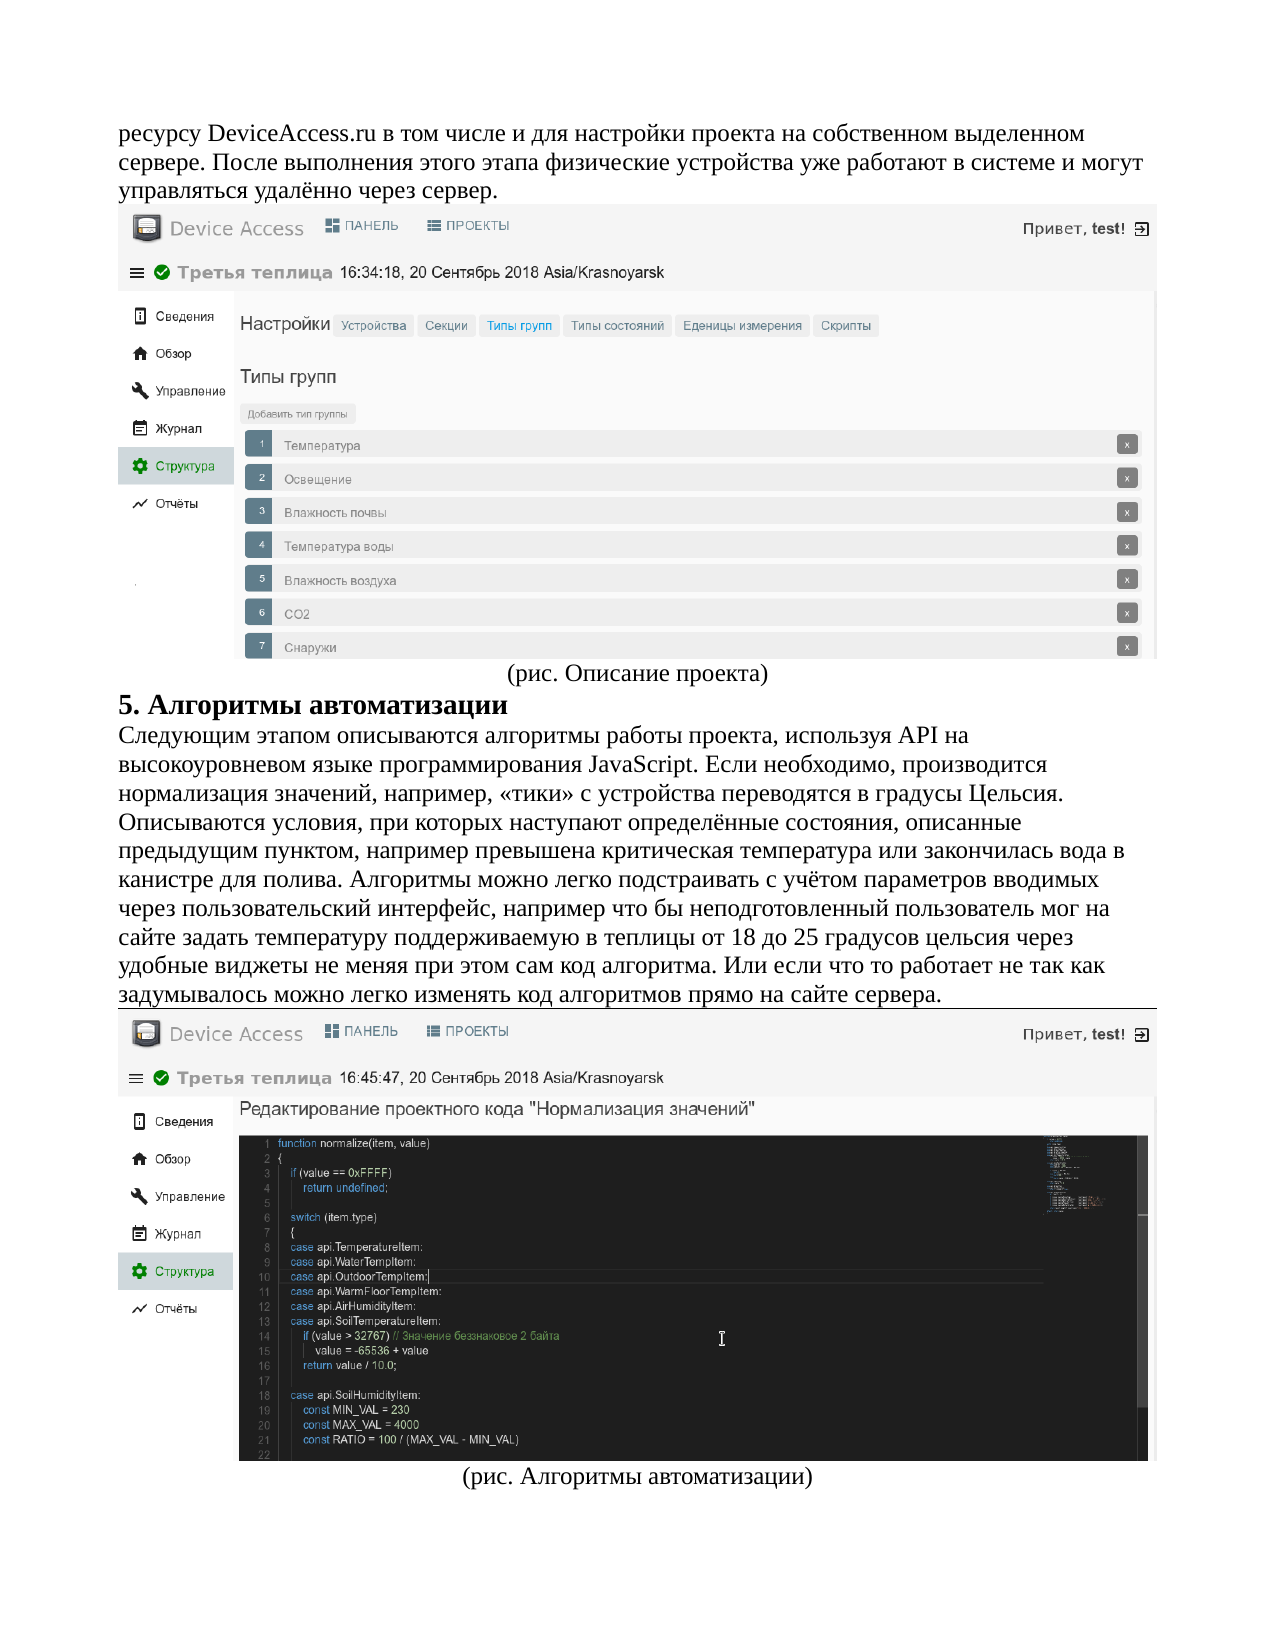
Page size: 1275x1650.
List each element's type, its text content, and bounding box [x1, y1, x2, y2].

text (рис. Алгоритмы автоматизации) [118, 1461, 1157, 1489]
picture [118, 1008, 1157, 1461]
text 5. Алгоритмы автоматизации [118, 687, 1157, 721]
picture [118, 204, 1157, 659]
text (рис. Описание проекта) [118, 659, 1157, 687]
text ресурсу DeviceAccess.ru в том числе и для настройки проекта на собственном выделенном сервере. После выполнения этого этапа физические устройства уже работают в системе и могут управляться удалённо через сервер. [118, 118, 1157, 204]
text Следующим этапом описываются алгоритмы работы проекта, используя API на высокоуровневом языке программирования JavaScript. Если необходимо, производится нормализация значений, например, «тики» с устройства переводятся в градусы Цельсия. Описываются условия, при которых наступают определённые состояния, описанные предыдущим пунктом, например превышена критическая температура или закончилась вода в канистре для полива. Алгоритмы можно легко подстраивать с учётом параметров вводимых через пользовательский интерфейс, например что бы неподготовленный пользователь мог на сайте задать температуру поддерживаемую в теплицы от 18 до 25 градусов цельсия через удобные виджеты не меняя при этом сам код алгоритма. Или если что то работает не так как задумывалось можно легко изменять код алгоритмов прямо на сайте сервера. [118, 721, 1157, 1008]
